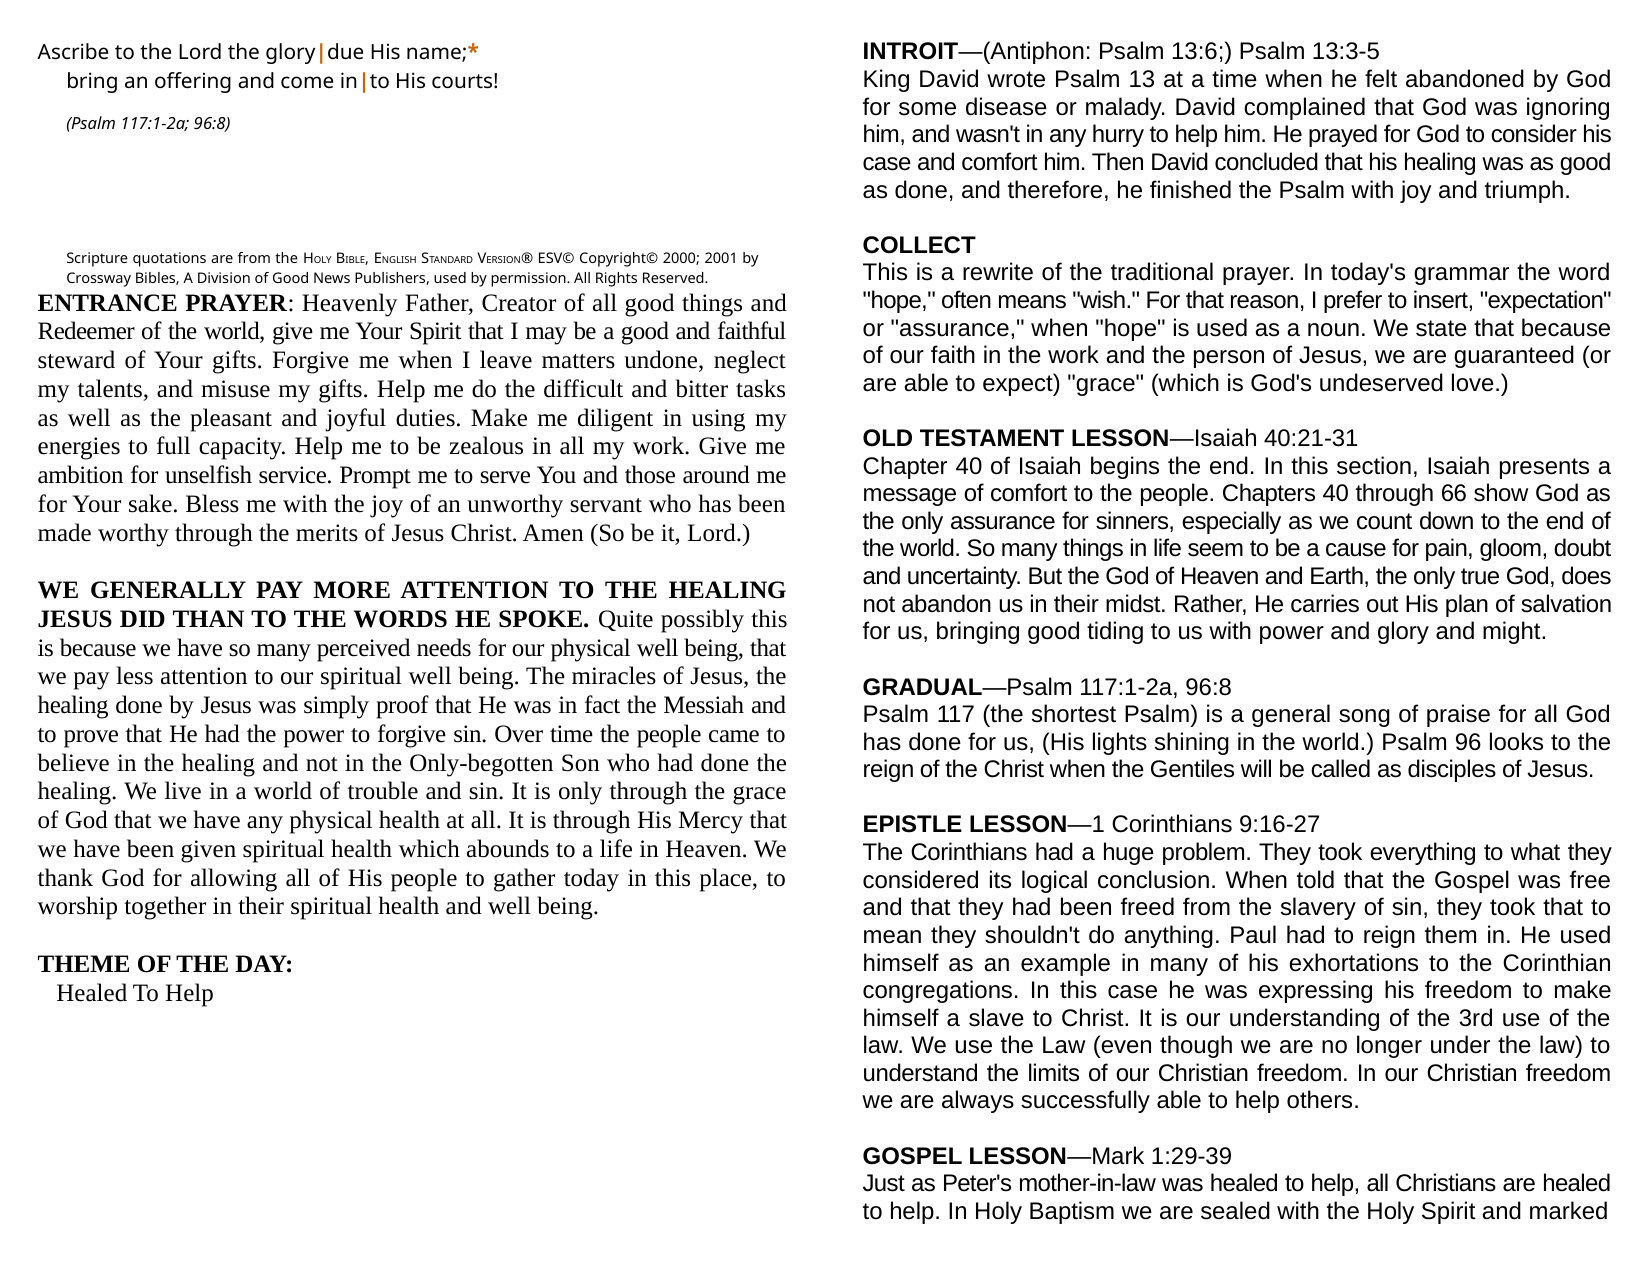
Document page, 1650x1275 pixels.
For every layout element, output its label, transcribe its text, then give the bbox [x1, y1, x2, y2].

text Psalm 117 (the shortest Psalm) is a general song of praise for all God has done for us, (His lights shining in the world.) Psalm 96 looks to the reign of the Christ when the Gentiles will be called as disciples of Jesus. [862, 700, 1612, 783]
text Ascribe to the Lord the glory|due His name;* [37, 37, 787, 66]
text Chapter 40 of Isaiah begins the end. In this section, Isaiah presents a message of comfort to the people. Chapters 40 through 66 show God as the only assurance for sinners, especially as we count down to the end of the world. So many things in life seem to be a cause for pain, gloom, doubt and uncertainty. But the God of Heaven and Earth, the only true God, does not abandon us in their midst. Rather, He carries out His plan of salvation for us, bringing good tiding to us with power and glory and might. [862, 452, 1612, 645]
text COLLECT [862, 231, 1612, 258]
text The Corinthians had a huge problem. They took everything to what they considered its logical conclusion. When told that the Gospel was free and that they had been freed from the slavery of sin, they took that to mean they shouldn't do anything. Paul had to reign them in. He used himself as an example in many of his exhortations to the Corinthian congregations. In this case he was expressing his freedom to make himself a slave to Christ. It is our understanding of the 3rd use of the law. We use the Law (even though we are no longer under the law) to understand the limits of our Christian freedom. In our Christian freedom we are always successfully able to help others. [862, 838, 1612, 1114]
text OLD TESTAMENT LESSON—Isaiah 40:21-31 [862, 424, 1612, 452]
text INTROIT—(Antiphon: Psalm 13:6;) Psalm 13:3-5 [862, 37, 1612, 65]
text GRADUAL—Psalm 117:1-2a, 96:8 [862, 672, 1612, 700]
text Healed To Help [37, 978, 787, 1006]
text Scripture quotations are from the Holy Bible, English Standard Version® ESV© Copyright© 2000; 2001 by Crossway Bibles, A Division of Good News Publishers, used by permission. All Rights Reserved. [66, 248, 759, 288]
text bring an offering and come in|to His courts! [66, 66, 787, 94]
text (Psalm 117:1-2a; 96:8) [66, 111, 787, 134]
text GOSPEL LESSON—Mark 1:29-39 [862, 1142, 1612, 1169]
text EPISTLE LESSON—1 Corinthians 9:16-27 [862, 810, 1612, 838]
text Just as Peter's mother-in-law was healed to help, all Christians are healed to help. In Holy Baptism we are sealed with the Holy Spirit and marked [862, 1169, 1612, 1224]
text THEME OF THE DAY: [37, 949, 787, 978]
text ENTRANCE PRAYER: Heavenly Father, Creator of all good things and Redeemer of the world, give me Your Spirit that I may be a good and faithful steward of Your gifts. Forgive me when I leave matters undone, neglect my talents, and misuse my gifts. Help me do the difficult and bitter tasks as well as the pleasant and joyful duties. Make me diligent in using my energies to full capacity. Help me to be zealous in all my work. Give me ambition for unselfish service. Prompt me to serve You and those around me for Your sake. Bless me with the joy of an unworthy servant who has been made worthy through the merits of Jesus Christ. Amen (So be it, Lord.) [37, 288, 787, 546]
text King David wrote Psalm 13 at a time when he felt abandoned by God for some disease or malady. David complained that God was ignoring him, and wasn't in any hurry to help him. He prayed for God to consider his case and comfort him. Then David concluded that his healing was as good as done, and therefore, he finished the Psalm with joy and triumph. [862, 65, 1612, 203]
text WE GENERALLY PAY MORE ATTENTION TO THE HEALING JESUS DID THAN TO THE WORDS HE SPOKE. Quite possibly this is because we have so many perceived needs for our physical well being, that we pay less attention to our spiritual well being. The miracles of Jesus, the healing done by Jesus was simply proof that He was in fact the Messiah and to prove that He had the power to forgive sin. Over time the people came to believe in the healing and not in the Only-begotten Son who had done the healing. We live in a world of trouble and sin. It is only through the grace of God that we have any physical health at all. It is through His Mercy that we have been given spiritual health which abounds to a life in Heaven. We thank God for allowing all of His people to gather today in this place, to worship together in their spiritual health and well being. [37, 575, 787, 920]
text This is a rewrite of the traditional prayer. In today's grammar the word "hope," often means "wish." For that reason, I prefer to insert, "expectation" or "assurance," when "hope" is used as a noun. We state that because of our faith in the work and the person of Jesus, we are guaranteed (or are able to expect) "grace" (which is God's undeserved love.) [862, 258, 1612, 396]
